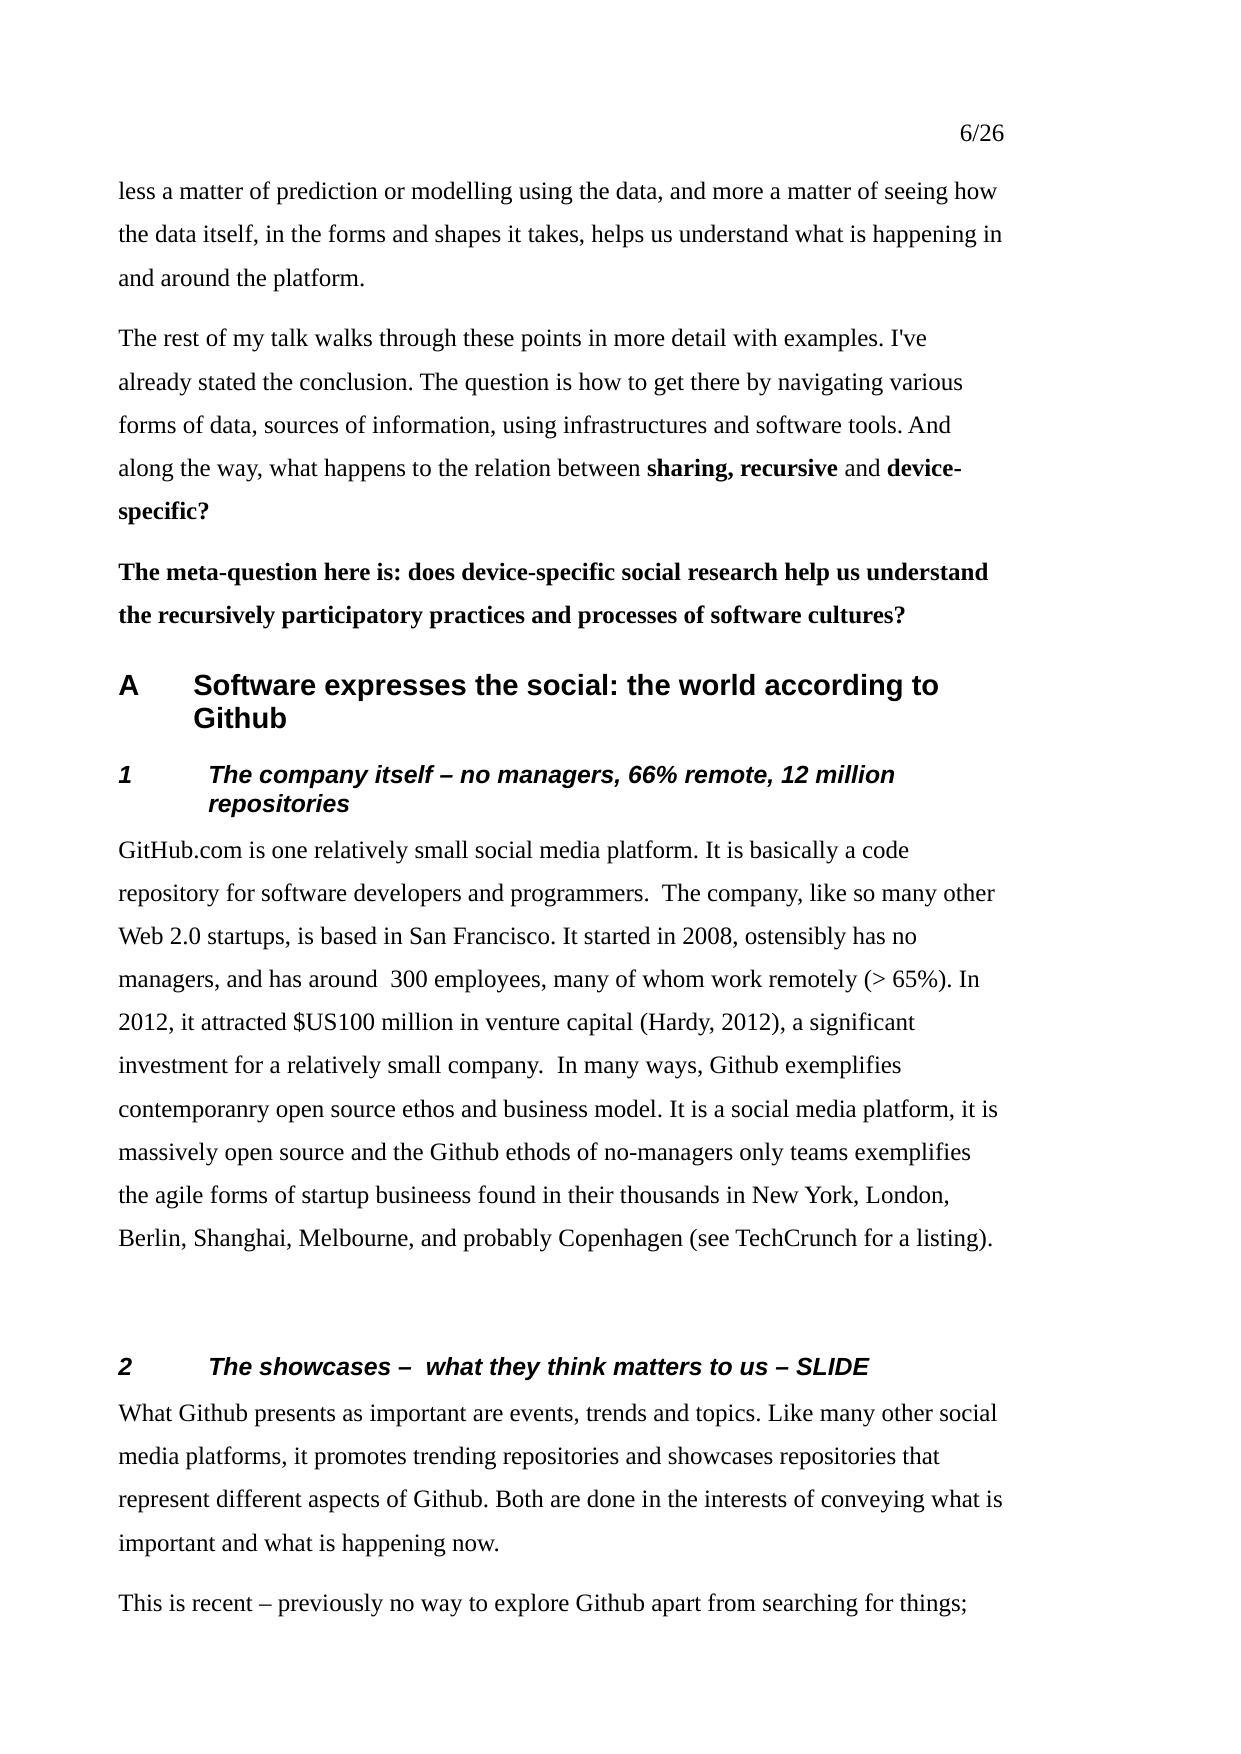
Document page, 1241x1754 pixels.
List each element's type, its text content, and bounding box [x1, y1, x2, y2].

text less a matter of prediction or modelling using the data, and more a matter of seeing how the data itself, in the forms and shapes it takes, helps us understand what is happening in and around the platform. [118, 176, 1004, 291]
subtitle Software expresses the social: the world according to Github [118, 668, 1004, 735]
text The meta-question here is: does device-specific social research help us understand the recursively participatory practices and processes of software cultures? [118, 557, 1004, 629]
text GitHub.com is one relatively small social media platform. It is basically a code repository for software developers and programmers. The company, like so many other Web 2.0 startups, is based in San Francisco. It started in 2008, ostensibly has no managers, and has around 300 employees, many of whom work remotely (> 65%). In 2012, it attracted $US100 million in venture capital (Hardy, 2012), a significant investment for a relatively small company. In many ways, Github exemplifies contemporanry open source ethos and business model. It is a social media platform, it is massively open source and the Github ethods of no-managers only teams exemplifies the agile forms of startup busineess found in their thousands in New York, London, Berlin, Shanghai, Melbourne, and probably Copenhagen (see TechCrunch for a listing). [118, 835, 1004, 1252]
text What Github presents as important are events, trends and topics. Like many other social media platforms, it promotes trending repositories and showcases repositories that represent different aspects of Github. Both are done in the interests of conveying what is important and what is happening now. [118, 1398, 1004, 1556]
subtitle The showcases – what they think matters to us – SLIDE [118, 1352, 1004, 1381]
text This is recent – previously no way to explore Github apart from searching for things; [118, 1588, 1004, 1617]
text The rest of my talk walks through these points in more detail with examples. I've already stated the conclusion. The question is how to get there by navigating various forms of data, sources of information, using infrastructures and software tools. And along the way, what happens to the relation between sharing, recursive and device-specific? [118, 323, 1004, 525]
subtitle The company itself – no managers, 66% remote, 12 million repositories [118, 760, 1004, 817]
